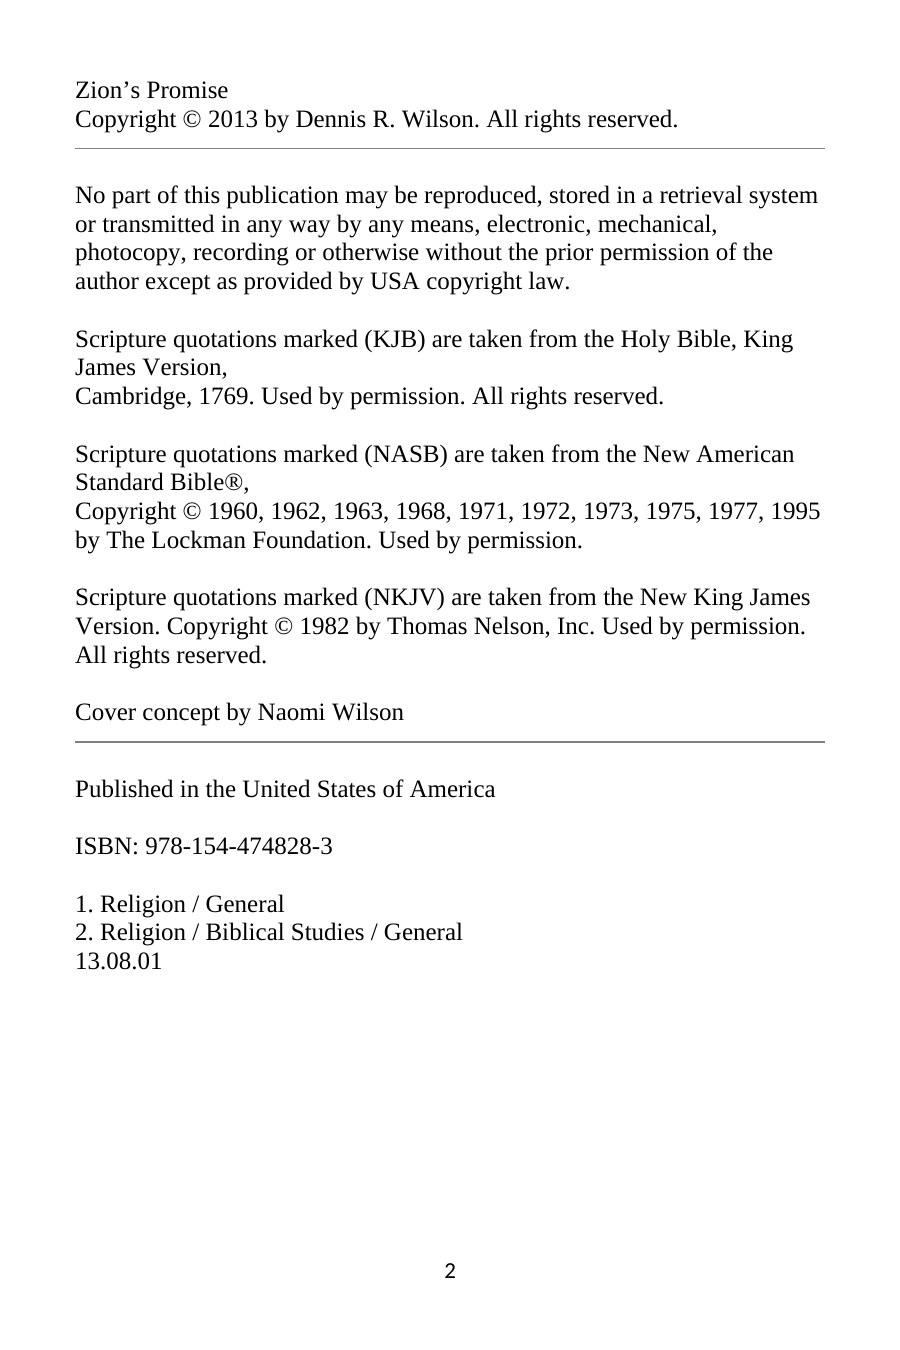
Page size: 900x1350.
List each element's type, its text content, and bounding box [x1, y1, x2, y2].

text Cover concept by Naomi Wilson [75, 697, 825, 726]
text ISBN: 978-154-474828-3 [75, 831, 825, 860]
text Scripture quotations marked (NASB) are taken from the New American Standard Bible®, [75, 439, 825, 496]
text Copyright © 1960, 1962, 1963, 1968, 1971, 1972, 1973, 1975, 1977, 1995 by The Lockman Foundation. Used by permission. [75, 496, 825, 554]
text Zion’s Promise [75, 75, 825, 104]
text Copyright © 2013 by Dennis R. Wilson. All rights reserved. [75, 104, 825, 132]
text Scripture quotations marked (NKJV) are taken from the New King James Version. Copyright © 1982 by Thomas Nelson, Inc. Used by permission. All rights reserved. [75, 582, 825, 669]
text Scripture quotations marked (KJB) are taken from the Holy Bible, King James Version, [75, 324, 825, 381]
text 2. Religion / Biblical Studies / General [75, 917, 825, 946]
text Cambridge, 1769. Used by permission. All rights reserved. [75, 381, 825, 410]
text 13.08.01 [75, 946, 825, 975]
text No part of this publication may be reproduced, stored in a retrieval system or transmitted in any way by any means, electronic, mechanical, photocopy, recording or otherwise without the prior permission of the author except as provided by USA copyright law. [75, 180, 825, 295]
text Published in the United States of America [75, 774, 825, 802]
text 1. Religion / General [75, 889, 825, 917]
